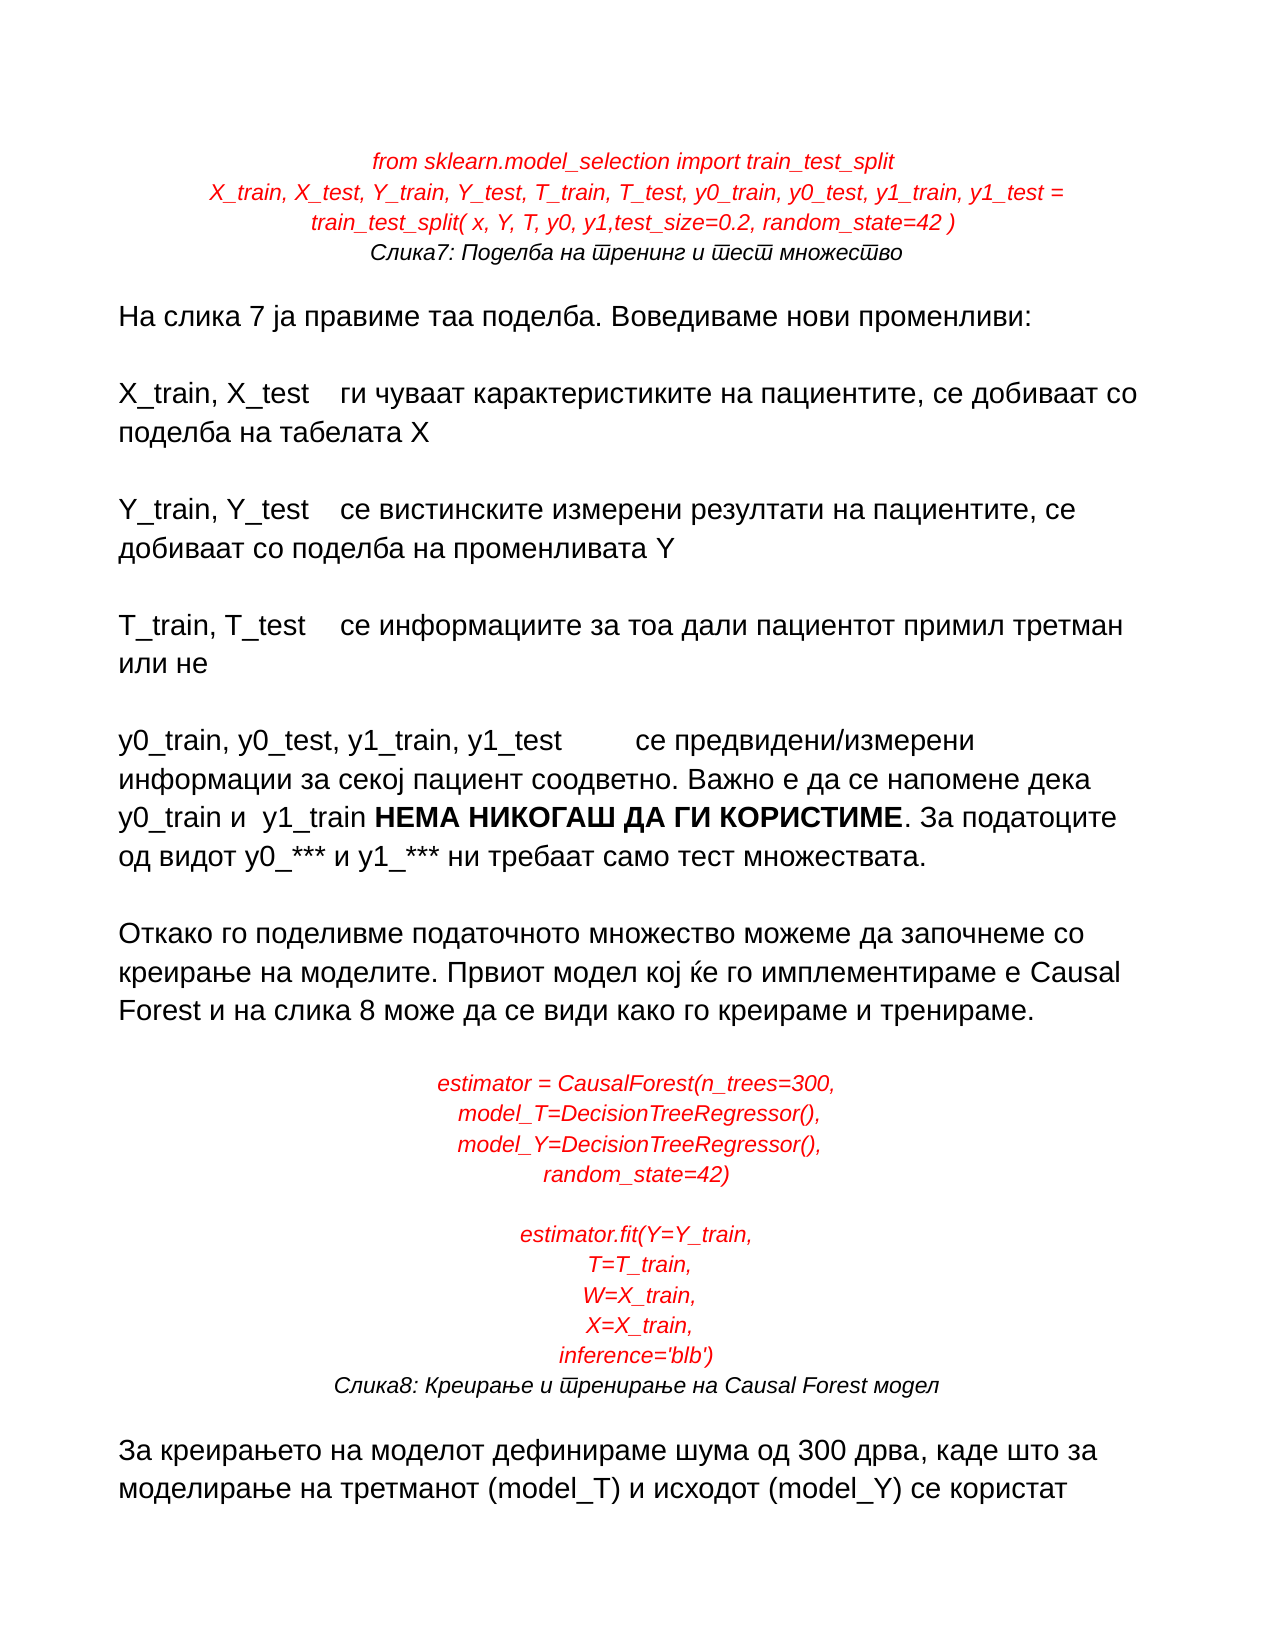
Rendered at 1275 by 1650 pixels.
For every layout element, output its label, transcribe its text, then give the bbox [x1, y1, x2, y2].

text X=X_train, [118, 1312, 1157, 1338]
text X_train, X_test ги чуваат карактеристиките на пациентите, се добиваат со поделба на табелата Х [118, 376, 1157, 448]
text estimator.fit(Y=Y_train, [118, 1221, 1157, 1248]
text Слика7: Поделба на тренинг и тест множество [118, 239, 1157, 265]
text estimator = CausalForest(n_trees=300, [118, 1070, 1157, 1097]
text model_T=DecisionTreeRegressor(), [118, 1100, 1157, 1127]
text T_train, T_test се информациите за тоа дали пациентот примил третман или не [118, 608, 1157, 680]
text W=X_train, [118, 1282, 1157, 1308]
text inference='blb') [118, 1342, 1157, 1368]
text random_state=42) [118, 1161, 1157, 1187]
text За креирањето на моделот дефинираме шума од 300 дрва, каде што за моделирање на третманот (model_T) и исходот (model_Y) се користат [118, 1433, 1157, 1505]
text Слика8: Креирање и тренирање на Causal Forest модел [118, 1372, 1157, 1399]
text На слика 7 ја правиме таа поделба. Воведиваме нови променливи: [118, 299, 1157, 333]
text Откако го поделивме податочното множество можеме да започнеме со креирање на моделите. Првиот модел кој ќе го имплементираме е Causal Forest и на слика 8 може да се види како го креираме и тренираме. [118, 916, 1157, 1027]
text T=T_train, [118, 1251, 1157, 1278]
text X_train, X_test, Y_train, Y_test, T_train, T_test, y0_train, y0_test, y1_train, y1_test = train_test_split( x, Y, T, y0, y1,test_size=0.2, random_state=42 ) [118, 178, 1157, 235]
text Y_train, Y_test се вистинските измерени резултати на пациентите, се добиваат со поделба на променливата Y [118, 492, 1157, 564]
text y0_train, y0_test, y1_train, y1_test се предвидени/измерени информации за секој пациент соодветно. Важно е да се напомене дека y0_train и y1_train НЕМА НИКОГАШ ДА ГИ КОРИСТИМЕ. За податоците од видот у0_*** и у1_*** ни требаат само тест множествата. [118, 723, 1157, 872]
text model_Y=DecisionTreeRegressor(), [118, 1131, 1157, 1157]
text from sklearn.model_selection import train_test_split [118, 148, 1157, 175]
